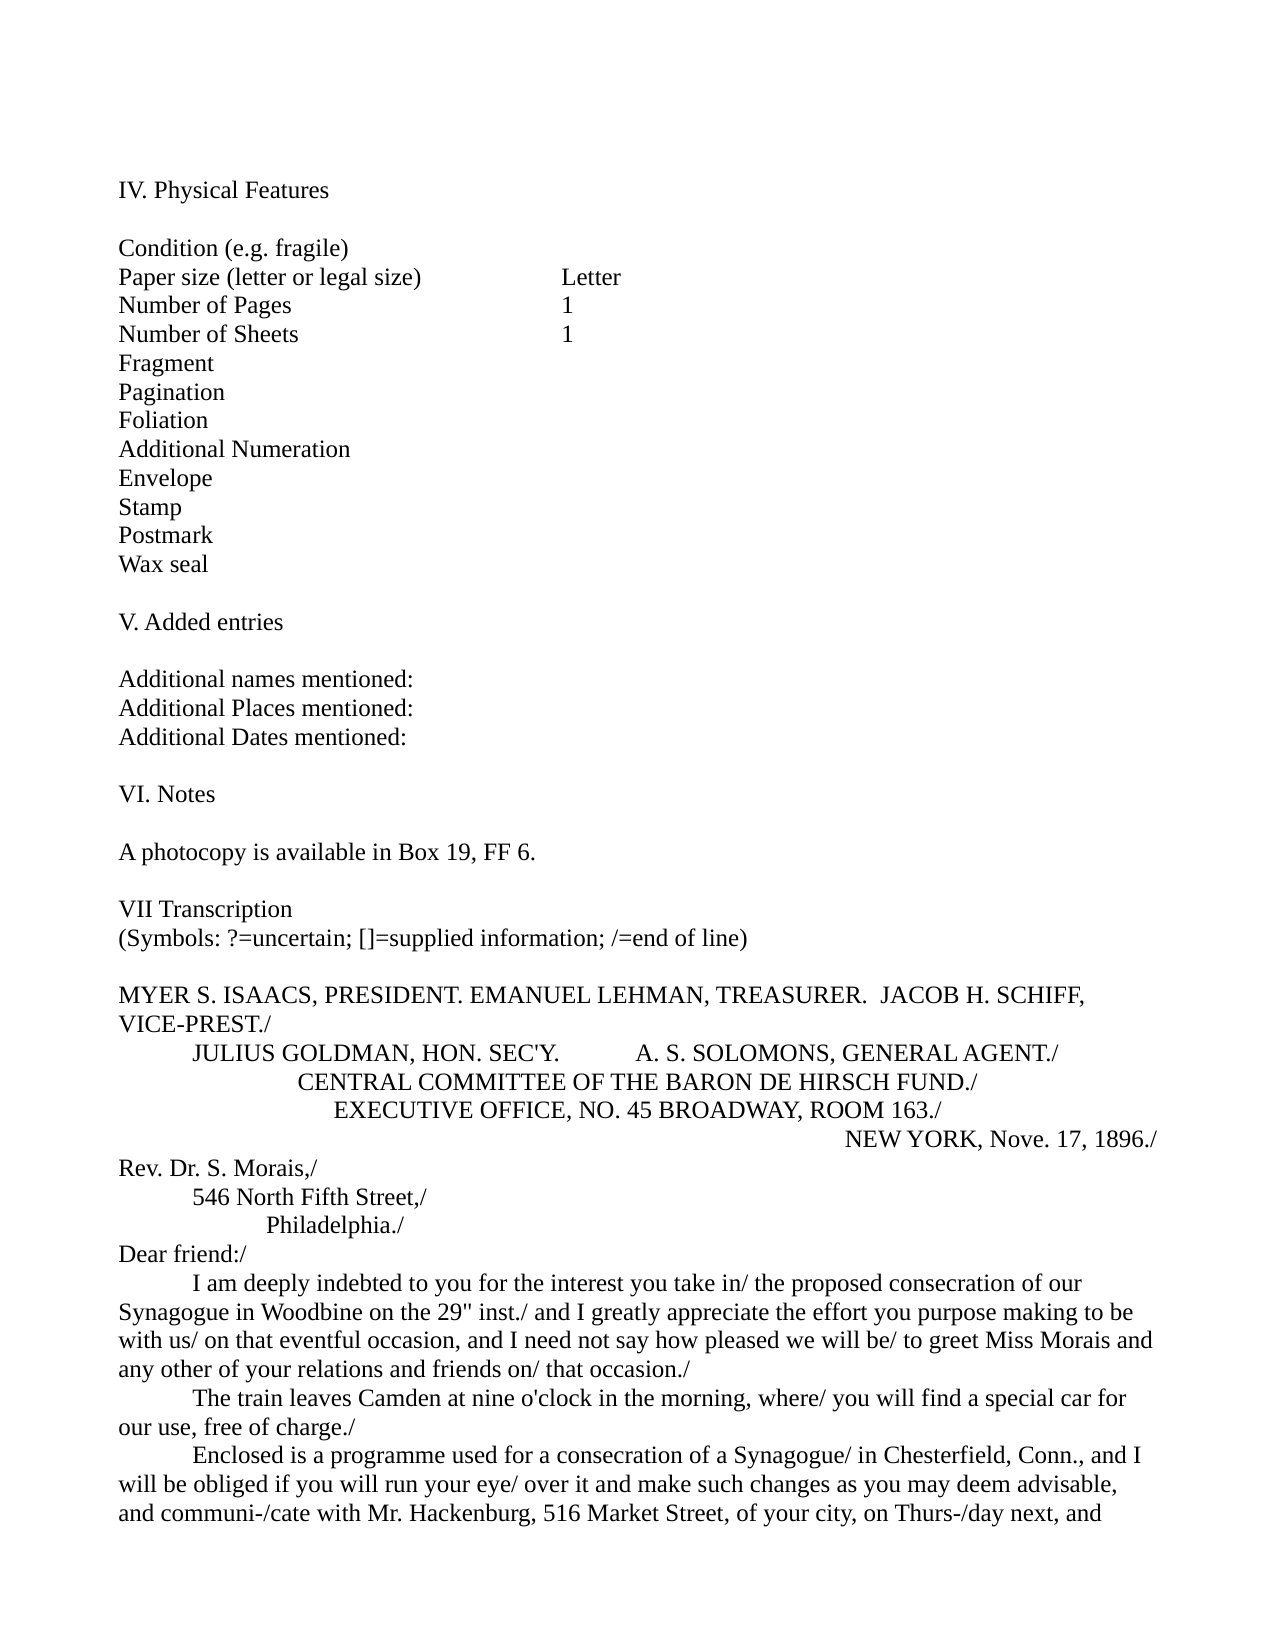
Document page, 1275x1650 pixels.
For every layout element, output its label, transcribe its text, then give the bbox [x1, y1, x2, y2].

text NEW YORK, Nove. 17, 1896./ [118, 1124, 1157, 1153]
text IV. Physical Features [118, 176, 1157, 204]
text Additional names mentioned: [118, 664, 1157, 693]
text Dear friend:/ [118, 1239, 1157, 1268]
text I am deeply indebted to you for the interest you take in/ the proposed consecration of our Synagogue in Woodbine on the 29" inst./ and I greatly appreciate the effort you purpose making to be with us/ on that eventful occasion, and I need not say how pleased we will be/ to greet Miss Morais and any other of your relations and friends on/ that occasion./ [118, 1268, 1157, 1383]
text (Symbols: ?=uncertain; []=supplied information; /=end of line) [118, 923, 1157, 952]
text Postma rk [118, 521, 1157, 549]
text V. Added entries [118, 607, 1157, 636]
text Wax seal [118, 549, 1157, 578]
text Rev. Dr. S. Morais,/ [118, 1153, 1157, 1182]
text Foliation [118, 406, 1157, 434]
text The train leaves Camden at nine o'clock in the morning, where/ you will find a special car for our use, free of charge./ [118, 1383, 1157, 1441]
text CENTRAL COMMITTEE OF THE BARON DE HIRSCH FUND./ [118, 1067, 1157, 1096]
text Number of Sheets 1 [118, 319, 1157, 348]
text Number of Pages 1 [118, 291, 1157, 319]
text A photocopy is available in Box 19, FF 6. [118, 837, 1157, 866]
text VII Transcription [118, 894, 1157, 923]
text Paper size (letter or legal size) Letter [118, 262, 1157, 291]
text Philadelphia./ [118, 1211, 1157, 1239]
text JULIUS GOLDMAN, HON. SEC'Y. A. S. SOLOMONS, GENERAL AGENT./ [118, 1038, 1157, 1067]
text Condition (e.g. fragile) [118, 233, 1157, 262]
text MYER S. ISAACS, PRESIDENT. EMANUEL LEHMAN, TREASURER. JACOB H. SCHIFF, VICE-PREST./ [118, 981, 1157, 1038]
text Additional Dates mentioned: [118, 722, 1157, 751]
text EXECUTIVE OFFICE, NO. 45 BROADWAY, ROOM 163./ [118, 1096, 1157, 1124]
text VI. Notes [118, 779, 1157, 808]
text 546 North Fifth Street,/ [118, 1182, 1157, 1211]
text Additional Numeration [118, 434, 1157, 463]
text Fragment [118, 348, 1157, 377]
text Additional Places mentioned: [118, 693, 1157, 722]
text Envelope [118, 463, 1157, 492]
text Stamp [118, 492, 1157, 521]
text Pagination [118, 377, 1157, 406]
text Enclosed is a programme used for a consecration of a Synagogue/ in Chesterfield, Conn., and I will be obliged if you will run your eye/ over it and make such changes as you may deem advisable, and communi-/cate with Mr. Hackenburg, 516 Market Street, of your city, on Thurs-/day next, and [118, 1441, 1157, 1527]
